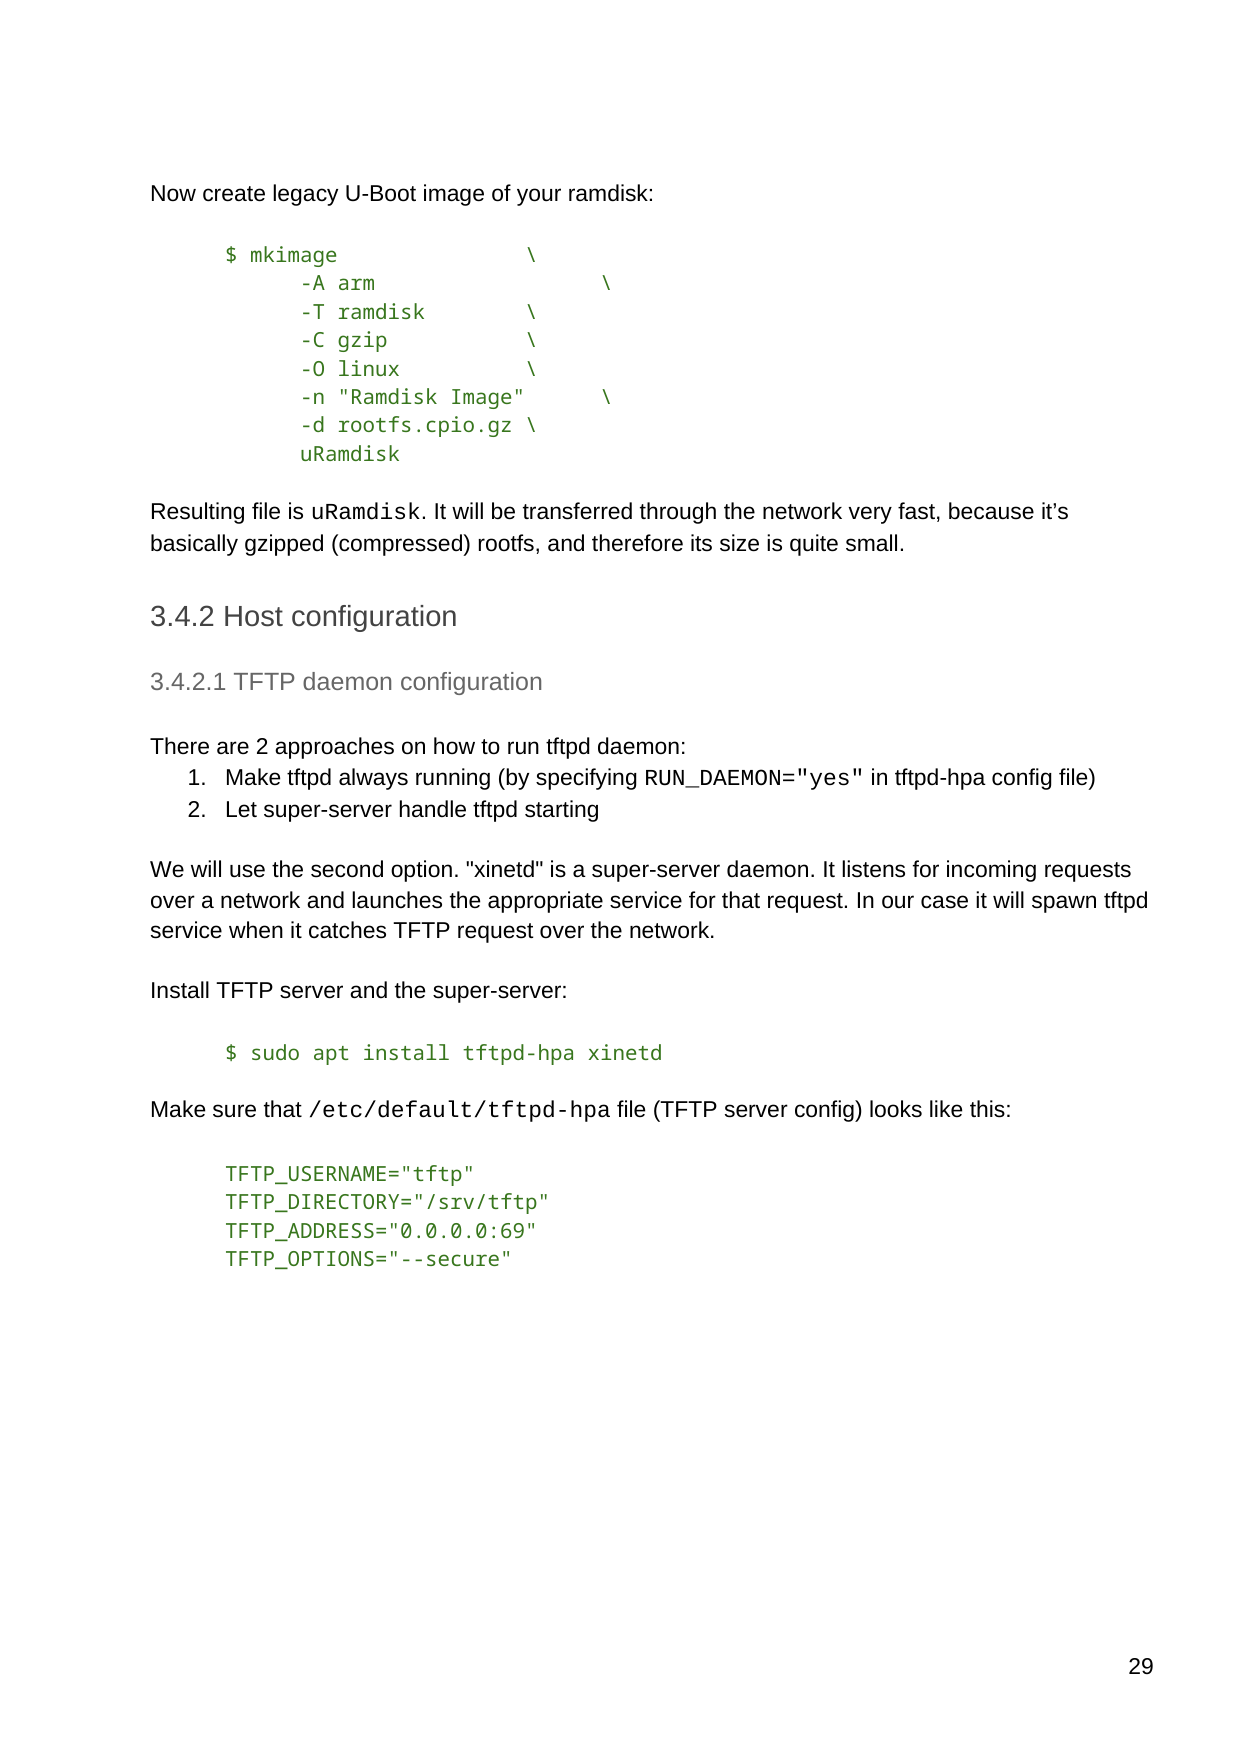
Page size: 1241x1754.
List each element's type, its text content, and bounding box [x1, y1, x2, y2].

subtitle -C gzip \ [225, 325, 300, 354]
subtitle uRamdisk [225, 439, 300, 467]
subtitle TFTP_ADDRESS="0.0.0.0:69" [150, 1216, 225, 1244]
text There are 2 approaches on how to run tftpd daemon: [150, 733, 1153, 760]
subtitle -C gzip \ [537, 325, 1153, 354]
subtitle -T ramdisk \ [225, 297, 300, 325]
subtitle $ mkimage \ [537, 240, 1153, 268]
subtitle -T ramdisk \ [537, 297, 1153, 325]
text Now create legacy U-Boot image of your ramdisk: [150, 179, 1153, 206]
subtitle -n "Ramdisk Image" \ [225, 382, 300, 411]
subtitle TFTP_OPTIONS="--secure" [150, 1244, 225, 1273]
text 3.4.2.1 TFTP daemon configuration [150, 667, 1153, 696]
subtitle TFTP_USERNAME="tftp" [475, 1159, 1153, 1187]
subtitle TFTP_DIRECTORY="/srv/tftp" [150, 1187, 1153, 1216]
subtitle TFTP_USERNAME="tftp" [150, 1159, 225, 1187]
subtitle TFTP_ADDRESS="0.0.0.0:69" [537, 1216, 1153, 1244]
subtitle $ sudo apt install tftpd-hpa xinetd [662, 1038, 1153, 1066]
subtitle -A arm \ [225, 268, 300, 297]
subtitle uRamdisk [400, 439, 1153, 467]
subtitle -O linux \ [537, 354, 1153, 382]
subtitle -d rootfs.cpio.gz \ [225, 411, 300, 439]
text 3.4.2 Host configuration [150, 598, 1153, 632]
subtitle $ sudo apt install tftpd-hpa xinetd [150, 1038, 225, 1066]
subtitle -O linux \ [225, 354, 300, 382]
list Let super-server handle tftpd starting [187, 796, 1153, 822]
subtitle $ mkimage \ [150, 240, 225, 268]
text Resulting file is uRamdisk. It will be transferred through the network very fast, because it’s basically gzipped (compressed) rootfs, and therefore its size is quite small. [150, 498, 1153, 556]
subtitle TFTP_OPTIONS="--secure" [512, 1244, 1153, 1273]
text Install TFTP server and the super-server: [150, 977, 1153, 1004]
subtitle -A arm \ [612, 268, 1153, 297]
subtitle -n "Ramdisk Image" \ [612, 382, 1153, 411]
text Make sure that /etc/default/tftpd-hpa file (TFTP server config) looks like this: [150, 1096, 1153, 1125]
list Make tftpd always running (by specifying RUN_DAEMON="yes" in tftpd-hpa config file) [187, 763, 1153, 792]
subtitle -d rootfs.cpio.gz \ [537, 411, 1153, 439]
text We will use the second option. "xinetd" is a super-server daemon. It listens for incoming requests over a network and launches the appropriate service for that request. In our case it will spawn tftpd service when it catches TFTP request over the network. [150, 856, 1153, 943]
